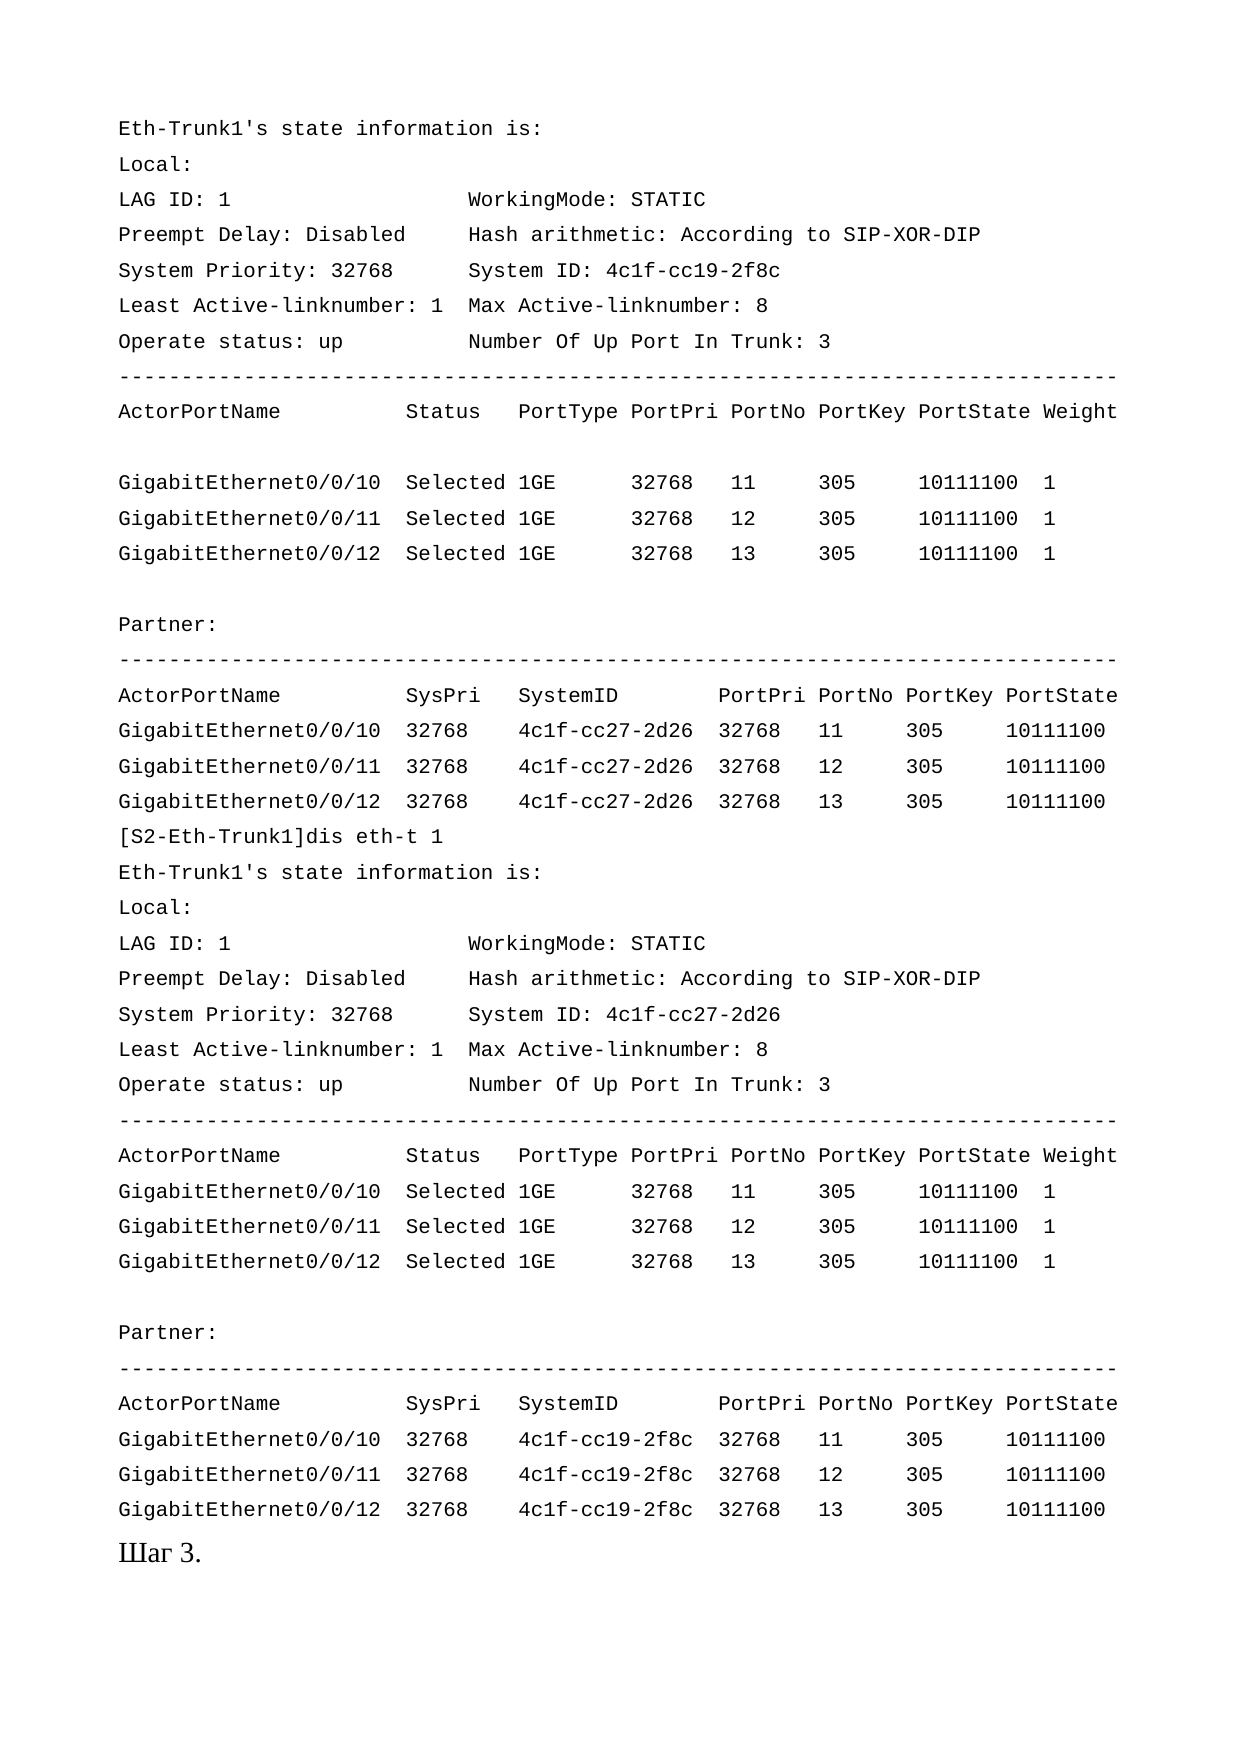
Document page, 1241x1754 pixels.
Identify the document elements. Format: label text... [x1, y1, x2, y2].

text -------------------------------------------------------------------------------- [118, 1358, 1122, 1381]
text LAG ID: 1 WorkingMode: STATIC [118, 189, 1122, 213]
text Eth-Trunk1's state information is: [118, 118, 1122, 142]
text GigabitEthernet0/0/10 Selected 1GE 32768 11 305 10111100 1 [118, 1181, 1122, 1204]
text System Priority: 32768 System ID: 4c1f-cc19-2f8c [118, 260, 1122, 283]
text Preempt Delay: Disabled Hash arithmetic: According to SIP-XOR-DIP [118, 968, 1122, 992]
text ActorPortName SysPri SystemID PortPri PortNo PortKey PortState [118, 685, 1122, 708]
text GigabitEthernet0/0/12 32768 4c1f-cc27-2d26 32768 13 305 10111100 [118, 791, 1122, 815]
text Operate status: up Number Of Up Port In Trunk: 3 [118, 1074, 1122, 1098]
text GigabitEthernet0/0/11 Selected 1GE 32768 12 305 10111100 1 [118, 508, 1122, 531]
text GigabitEthernet0/0/12 Selected 1GE 32768 13 305 10111100 1 [118, 1251, 1122, 1275]
text Partner: [118, 1322, 1122, 1346]
text -------------------------------------------------------------------------------- [118, 649, 1122, 673]
text ActorPortName Status PortType PortPri PortNo PortKey PortState Weight [118, 1145, 1122, 1169]
text GigabitEthernet0/0/12 Selected 1GE 32768 13 305 10111100 1 [118, 543, 1122, 567]
text System Priority: 32768 System ID: 4c1f-cc27-2d26 [118, 1003, 1122, 1027]
text LAG ID: 1 WorkingMode: STATIC [118, 933, 1122, 956]
text Local: [118, 897, 1122, 921]
text Operate status: up Number Of Up Port In Trunk: 3 [118, 331, 1122, 354]
text Least Active-linknumber: 1 Max Active-linknumber: 8 [118, 1039, 1122, 1063]
text Eth-Trunk1's state information is: [118, 862, 1122, 886]
text GigabitEthernet0/0/10 Selected 1GE 32768 11 305 10111100 1 [118, 472, 1122, 496]
text ActorPortName SysPri SystemID PortPri PortNo PortKey PortState [118, 1393, 1122, 1417]
text Partner: [118, 614, 1122, 638]
text GigabitEthernet0/0/11 Selected 1GE 32768 12 305 10111100 1 [118, 1216, 1122, 1240]
text ActorPortName Status PortType PortPri PortNo PortKey PortState Weight [118, 401, 1122, 425]
text -------------------------------------------------------------------------------- [118, 1110, 1122, 1133]
text [S2-Eth-Trunk1]dis eth-t 1 [118, 826, 1122, 850]
text Least Active-linknumber: 1 Max Active-linknumber: 8 [118, 295, 1122, 319]
text Preempt Delay: Disabled Hash arithmetic: According to SIP-XOR-DIP [118, 224, 1122, 248]
text Local: [118, 153, 1122, 177]
text GigabitEthernet0/0/10 32768 4c1f-cc27-2d26 32768 11 305 10111100 [118, 720, 1122, 744]
text -------------------------------------------------------------------------------- [118, 366, 1122, 390]
text Шаг 3. [118, 1535, 1122, 1568]
text GigabitEthernet0/0/11 32768 4c1f-cc19-2f8c 32768 12 305 10111100 [118, 1464, 1122, 1488]
text GigabitEthernet0/0/10 32768 4c1f-cc19-2f8c 32768 11 305 10111100 [118, 1428, 1122, 1452]
text GigabitEthernet0/0/12 32768 4c1f-cc19-2f8c 32768 13 305 10111100 [118, 1499, 1122, 1523]
text GigabitEthernet0/0/11 32768 4c1f-cc27-2d26 32768 12 305 10111100 [118, 756, 1122, 779]
